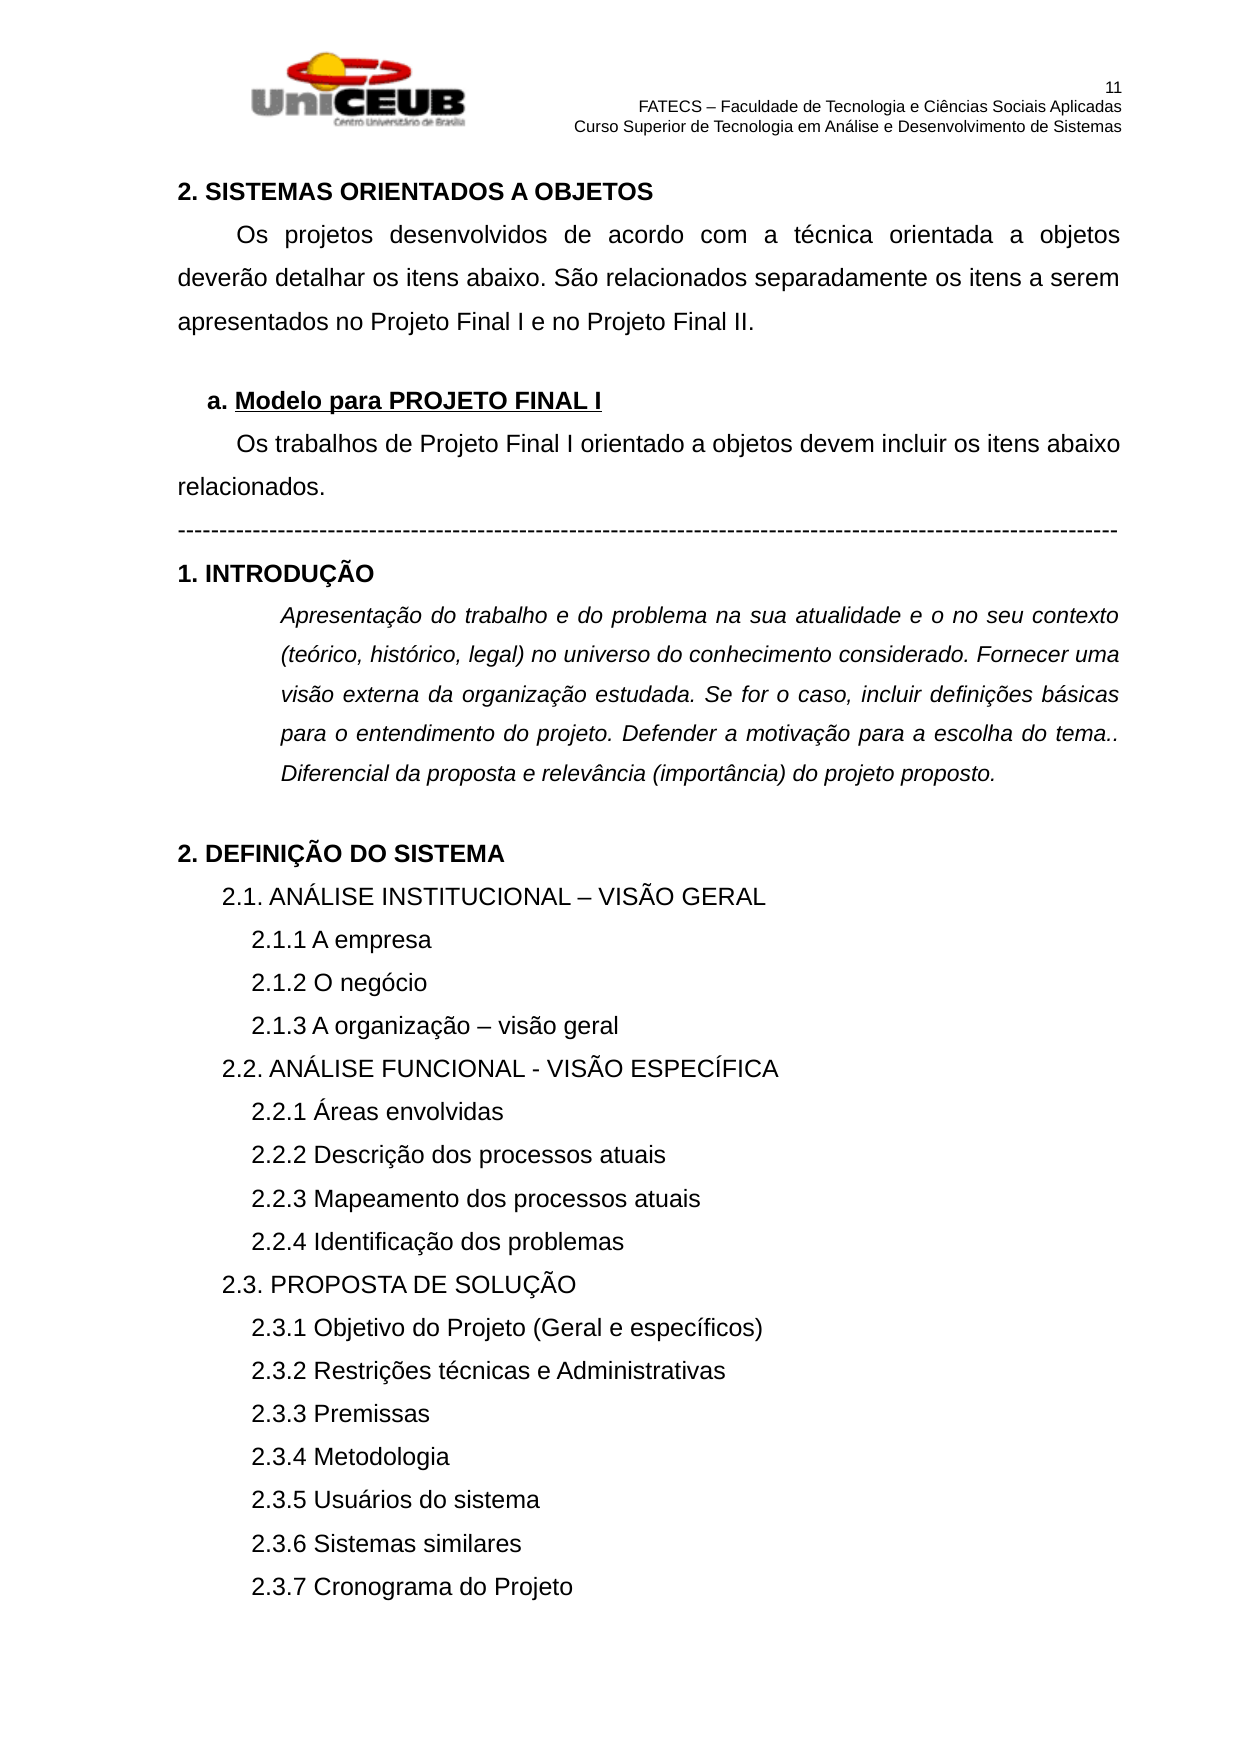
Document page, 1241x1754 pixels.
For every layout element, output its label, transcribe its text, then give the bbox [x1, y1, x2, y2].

text 2.3.6 Sistemas similares [222, 1529, 1122, 1557]
text 2.1.2 O negócio [222, 968, 1122, 997]
text 2.2.3 Mapeamento dos processos atuais [222, 1184, 1122, 1212]
text 2.3. PROPOSTA DE SOLUÇÃO [222, 1270, 1122, 1299]
text 2.3.3 Premissas [222, 1399, 1122, 1428]
text 1. INTRODUÇÃO [177, 559, 1122, 587]
text 2.3.4 Metodologia [222, 1442, 1122, 1471]
text 2. DEFINIÇÃO DO SISTEMA [177, 839, 1122, 867]
text 2.3.7 Cronograma do Projeto [222, 1572, 1122, 1601]
text 2.1. ANÁLISE INSTITUCIONAL – VISÃO GERAL [222, 882, 1122, 911]
text Apresentação do trabalho e do problema na sua atualidade e o no seu contexto (teórico, histórico, legal) no universo do conhecimento considerado. Fornecer uma visão externa da organização estudada. Se for o caso, incluir definições básicas para o entendimento do projeto. Defender a motivação para a escolha do tema.. Diferencial da proposta e relevância (importância) do projeto proposto. [281, 602, 1122, 786]
text Os trabalhos de Projeto Final I orientado a objetos devem incluir os itens abaixo relacionados. [177, 429, 1122, 501]
picture [179, 15, 473, 128]
text 2.2.1 Áreas envolvidas [222, 1097, 1122, 1126]
subtitle a. Modelo para PROJETO FINAL I [207, 386, 1122, 415]
text 2.2.4 Identificação dos problemas [222, 1227, 1122, 1256]
text ----------------------------------------------------------------------------------------------------------------- [177, 516, 1122, 544]
text Os projetos desenvolvidos de acordo com a técnica orientada a objetos deverão detalhar os itens abaixo. São relacionados separadamente os itens a serem apresentados no Projeto Final I e no Projeto Final II. [177, 220, 1122, 335]
subtitle 2. Sistemas orientados a objetos [177, 177, 1122, 206]
text 2.2.2 Descrição dos processos atuais [222, 1141, 1122, 1169]
text 2.1.1 A empresa [222, 925, 1122, 954]
text 2.3.5 Usuários do sistema [222, 1486, 1122, 1514]
text 2.3.2 Restrições técnicas e Administrativas [222, 1356, 1122, 1385]
text 2.2. ANÁLISE FUNCIONAL - VISÃO ESPECÍFICA [222, 1054, 1122, 1083]
text 2.1.3 A organização – visão geral [222, 1011, 1122, 1040]
text 2.3.1 Objetivo do Projeto (Geral e específicos) [222, 1313, 1122, 1342]
